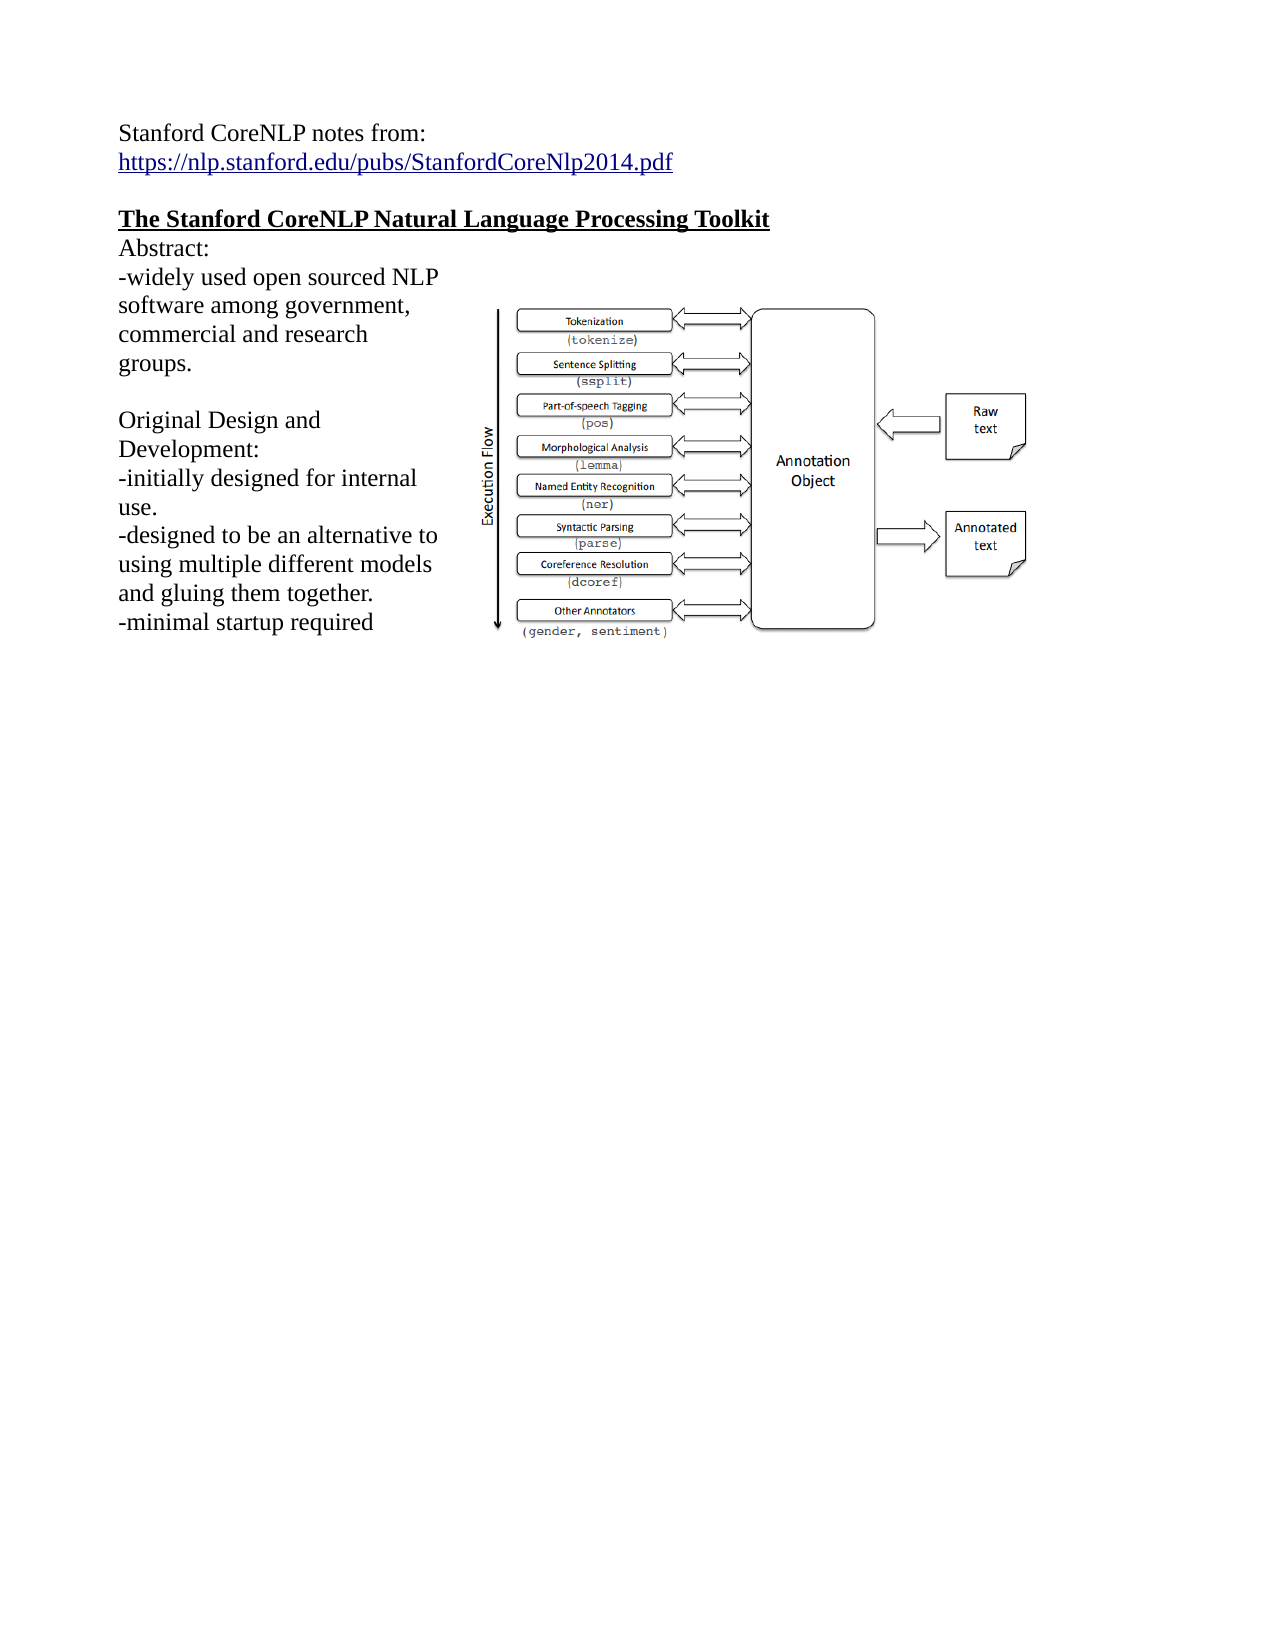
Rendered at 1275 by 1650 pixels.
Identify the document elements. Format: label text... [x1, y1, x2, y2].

text The Stanford CoreNLP Natural Language Processing Toolkit [118, 204, 1157, 233]
text [449, 463, 1157, 521]
text [449, 521, 1157, 607]
text https://nlp.stanford.edu/pubs/StanfordCoreNlp2014.pdf [118, 147, 1157, 176]
text [449, 406, 1157, 463]
text [449, 607, 1157, 636]
picture [444, 274, 449, 663]
text Abstract: [118, 233, 1157, 262]
text Stanford CoreNLP notes from: [118, 118, 1157, 147]
text Original Design and Development: [118, 406, 444, 463]
text -initially designed for internal use. [118, 463, 444, 521]
text -minimal startup required [118, 607, 444, 636]
text -widely used open sourced NLP software among government, commercial and research groups. [118, 262, 1157, 377]
text -designed to be an alternative to using multiple different models and gluing them together. [118, 521, 444, 607]
